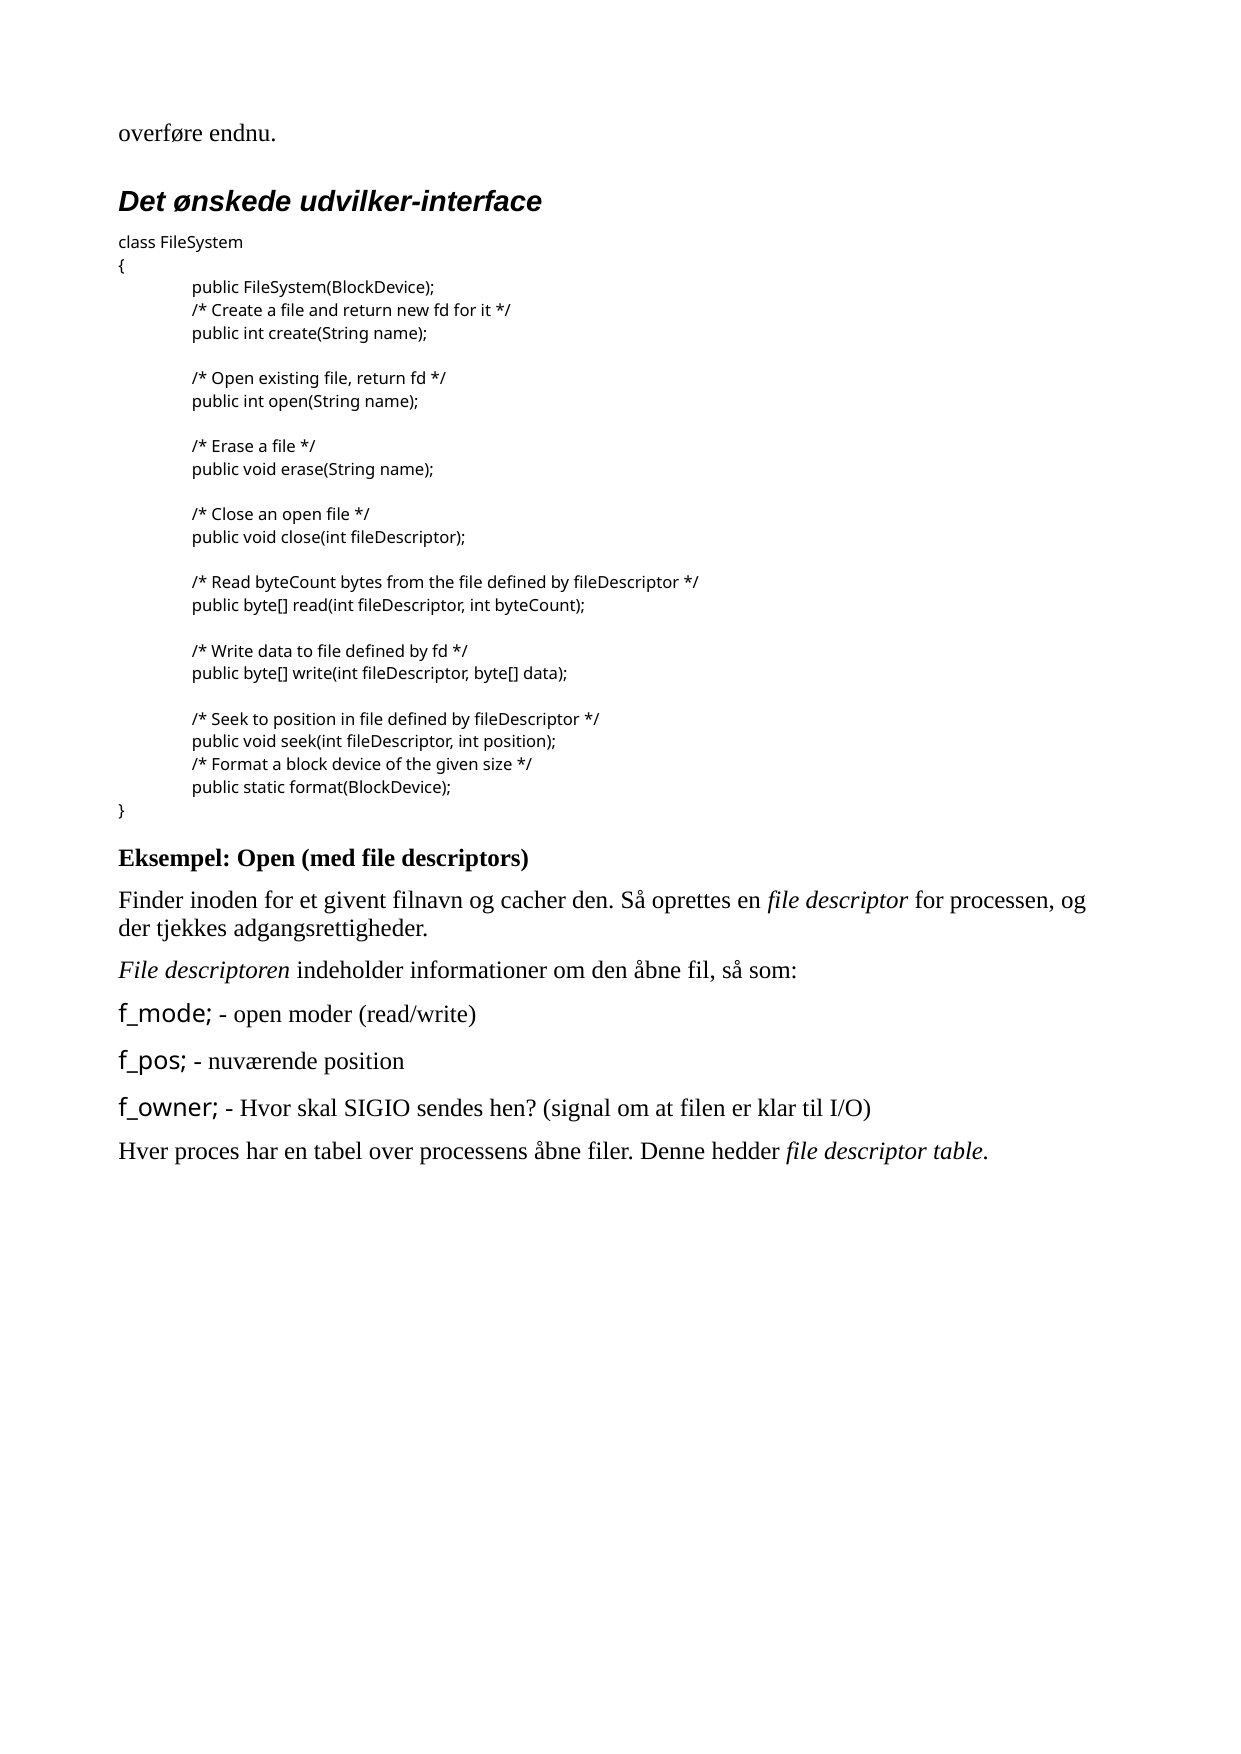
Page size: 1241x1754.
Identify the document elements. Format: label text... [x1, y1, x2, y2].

text /* Seek to position in file defined by fileDescriptor */ [118, 707, 1122, 730]
text f_pos; - nuværende position [118, 1043, 1122, 1077]
text public byte[] write(int fileDescriptor, byte[] data); [118, 662, 1122, 684]
text File descriptoren indeholder informationer om den åbne fil, så som: [118, 955, 1122, 983]
text public void seek(int fileDescriptor, int position); [118, 730, 1122, 753]
text public int open(String name); [118, 389, 1122, 412]
text public FileSystem(BlockDevice); [118, 276, 1122, 298]
text public int create(String name); [118, 321, 1122, 344]
text f_mode; - open moder (read/write) [118, 996, 1122, 1030]
subtitle Det ønskede udvilker-interface [118, 184, 1122, 218]
text /* Write data to file defined by fd */ [118, 639, 1122, 662]
text public void erase(String name); [118, 457, 1122, 480]
text overføre endnu. [118, 118, 1122, 147]
text f_owner; - Hvor skal SIGIO sendes hen? (signal om at filen er klar til I/O) [118, 1089, 1122, 1123]
text public byte[] read(int fileDescriptor, int byteCount); [118, 594, 1122, 616]
text /* Read byteCount bytes from the file defined by fileDescriptor */ [118, 571, 1122, 594]
text public void close(int fileDescriptor); [118, 526, 1122, 548]
text { [118, 253, 1122, 276]
text Hver proces har en tabel over processens åbne filer. Denne hedder file descriptor table. [118, 1136, 1122, 1164]
text /* Format a block device of the given size */ [118, 753, 1122, 775]
text /* Open existing file, return fd */ [118, 367, 1122, 389]
text class FileSystem [118, 230, 1122, 253]
text Finder inoden for et givent filnavn og cacher den. Så oprettes en file descriptor for processen, og der tjekkes adgangsrettigheder. [118, 885, 1122, 942]
text /* Close an open file */ [118, 503, 1122, 526]
text /* Erase a file */ [118, 435, 1122, 457]
text /* Create a file and return new fd for it */ [118, 298, 1122, 321]
text } [118, 798, 1122, 821]
text Eksempel: Open (med file descriptors) [118, 843, 1122, 872]
text public static format(BlockDevice); [118, 775, 1122, 798]
